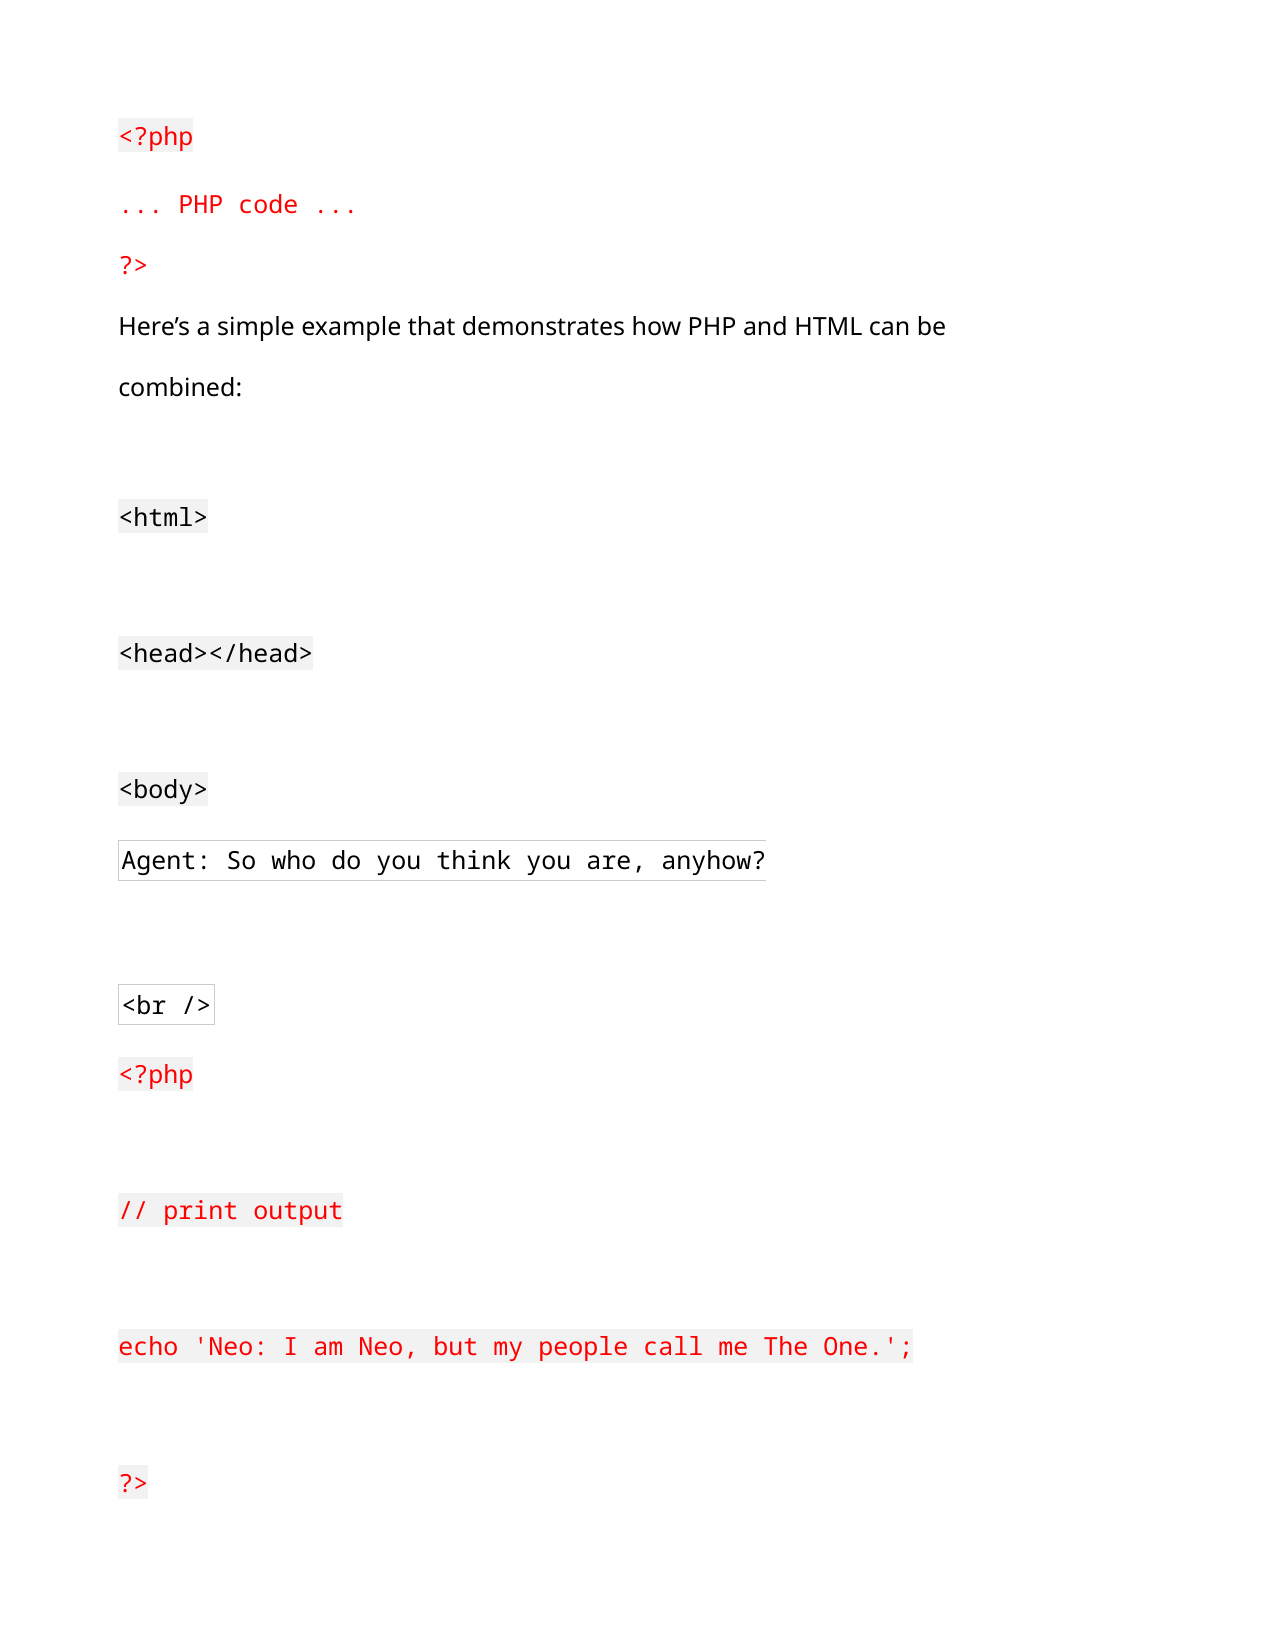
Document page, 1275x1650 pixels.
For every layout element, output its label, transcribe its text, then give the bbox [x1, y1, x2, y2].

text <html> <head></head> <body> [118, 431, 1157, 806]
text ... PHP code ... [118, 186, 1157, 220]
text <?php // print output echo 'Neo: I am Neo, but my people call me The One.'; ?> [118, 1057, 1157, 1499]
text <?php [118, 118, 1157, 152]
text Agent: So who do you think you are, anyhow? <br /> [118, 840, 1157, 1024]
text Here’s a simple example that demonstrates how PHP and HTML can be combined: [118, 309, 1157, 404]
text ?> [118, 247, 1157, 282]
